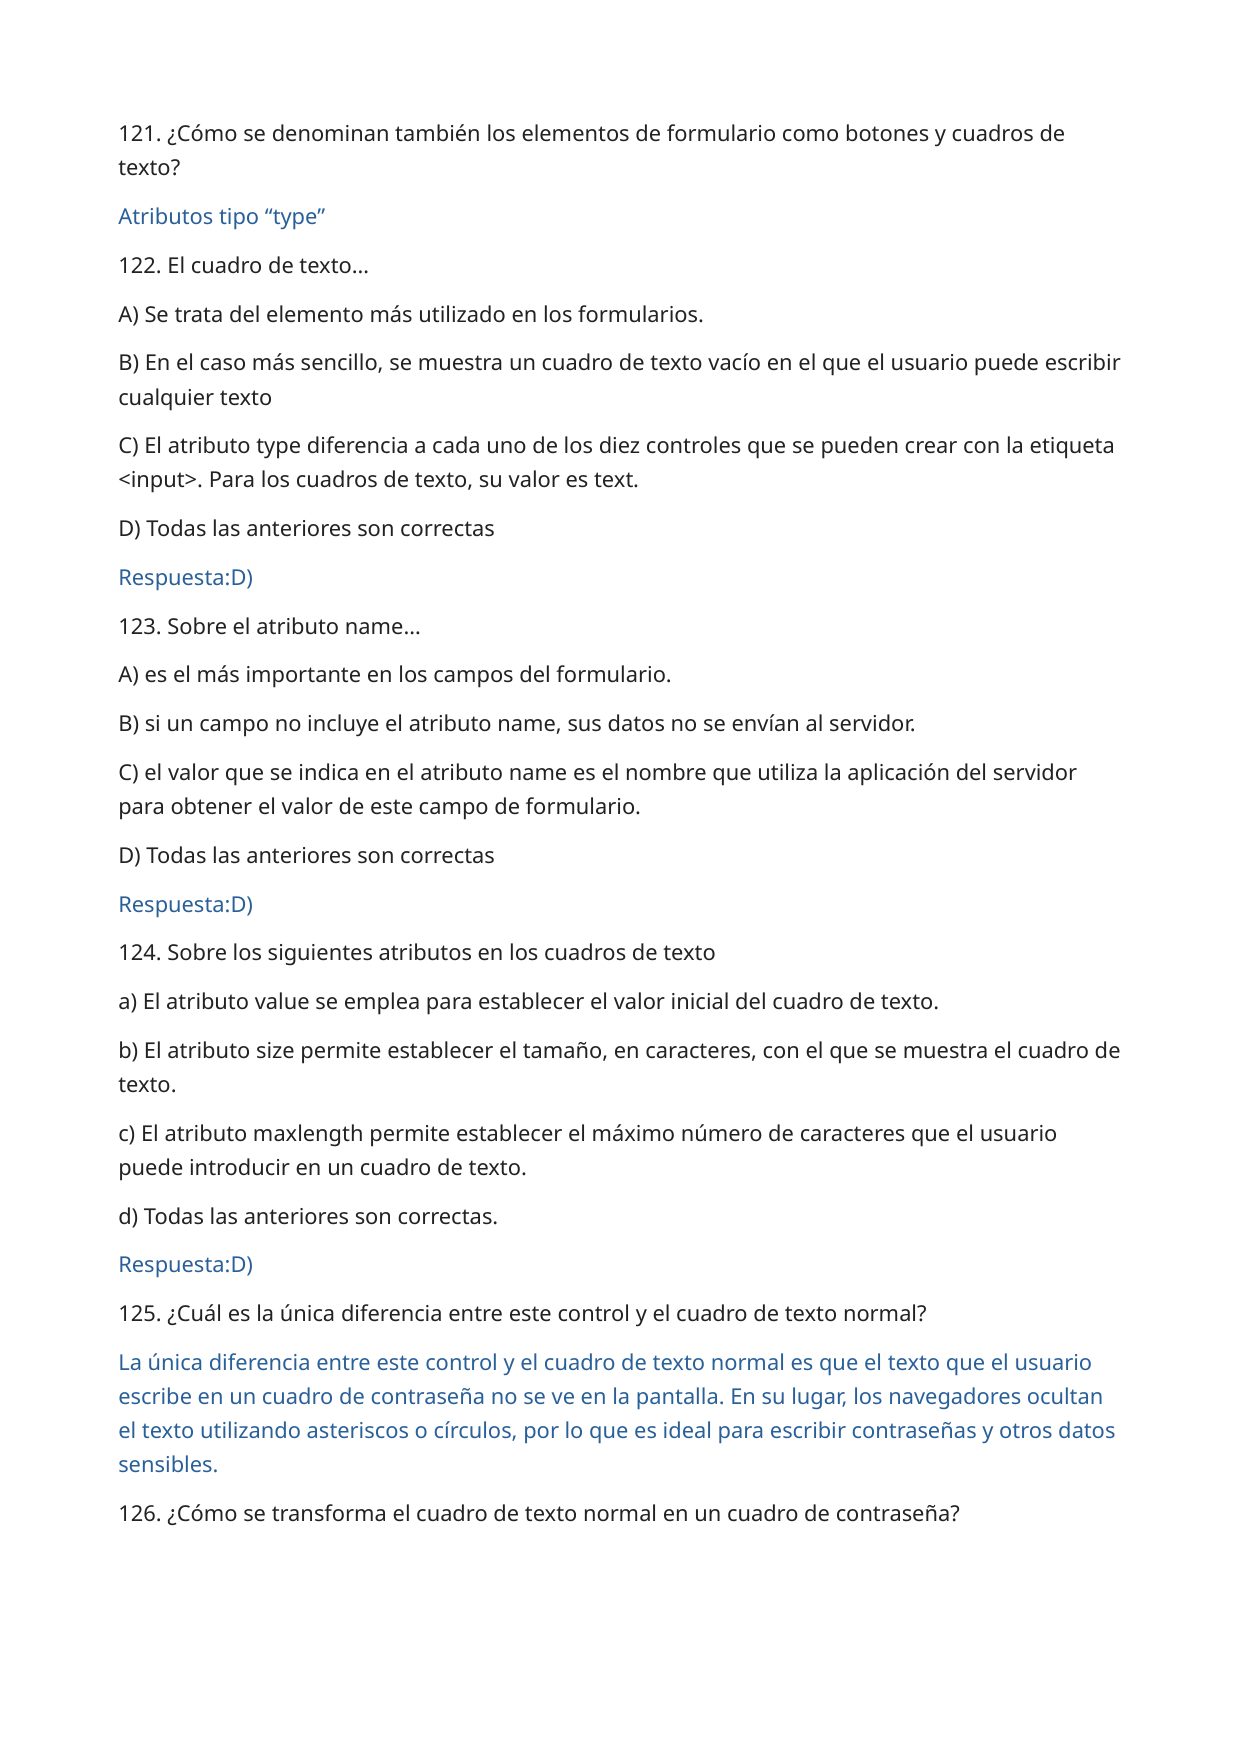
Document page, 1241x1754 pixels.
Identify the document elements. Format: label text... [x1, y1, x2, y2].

text Respuesta:D) [118, 888, 1122, 918]
text C) El atributo type diferencia a cada uno de los diez controles que se pueden crear con la etiqueta <input>. Para los cuadros de texto, su valor es text. [118, 430, 1122, 494]
text 126. ¿Cómo se transforma el cuadro de texto normal en un cuadro de contraseña? [118, 1498, 1122, 1528]
text 124. Sobre los siguientes atributos en los cuadros de texto [118, 937, 1122, 967]
text 123. Sobre el atributo name… [118, 611, 1122, 640]
text C) el valor que se indica en el atributo name es el nombre que utiliza la aplicación del servidor para obtener el valor de este campo de formulario. [118, 757, 1122, 821]
text c) El atributo maxlength permite establecer el máximo número de caracteres que el usuario puede introducir en un cuadro de texto. [118, 1118, 1122, 1182]
text B) si un campo no incluye el atributo name, sus datos no se envían al servidor. [118, 708, 1122, 738]
text a) El atributo value se emplea para establecer el valor inicial del cuadro de texto. [118, 986, 1122, 1016]
text A) Se trata del elemento más utilizado en los formularios. [118, 298, 1122, 328]
text D) Todas las anteriores son correctas [118, 513, 1122, 543]
text b) El atributo size permite establecer el tamaño, en caracteres, con el que se muestra el cuadro de texto. [118, 1035, 1122, 1099]
text D) Todas las anteriores son correctas [118, 840, 1122, 869]
text La única diferencia entre este control y el cuadro de texto normal es que el texto que el usuario escribe en un cuadro de contraseña no se ve en la pantalla. En su lugar, los navegadores ocultan el texto utilizando asteriscos o círculos, por lo que es ideal para escribir contraseñas y otros datos sensibles. [118, 1347, 1122, 1479]
text 125. ¿Cuál es la única diferencia entre este control y el cuadro de texto normal? [118, 1298, 1122, 1328]
text Atributos tipo “type” [118, 201, 1122, 231]
text 121. ¿Cómo se denominan también los elementos de formulario como botones y cuadros de texto? [118, 118, 1122, 182]
text 122. El cuadro de texto… [118, 250, 1122, 279]
text d) Todas las anteriores son correctas. [118, 1201, 1122, 1230]
text B) En el caso más sencillo, se muestra un cuadro de texto vacío en el que el usuario puede escribir cualquier texto [118, 347, 1122, 411]
text Respuesta:D) [118, 1249, 1122, 1279]
text Respuesta:D) [118, 562, 1122, 592]
text A) es el más importante en los campos del formulario. [118, 659, 1122, 689]
